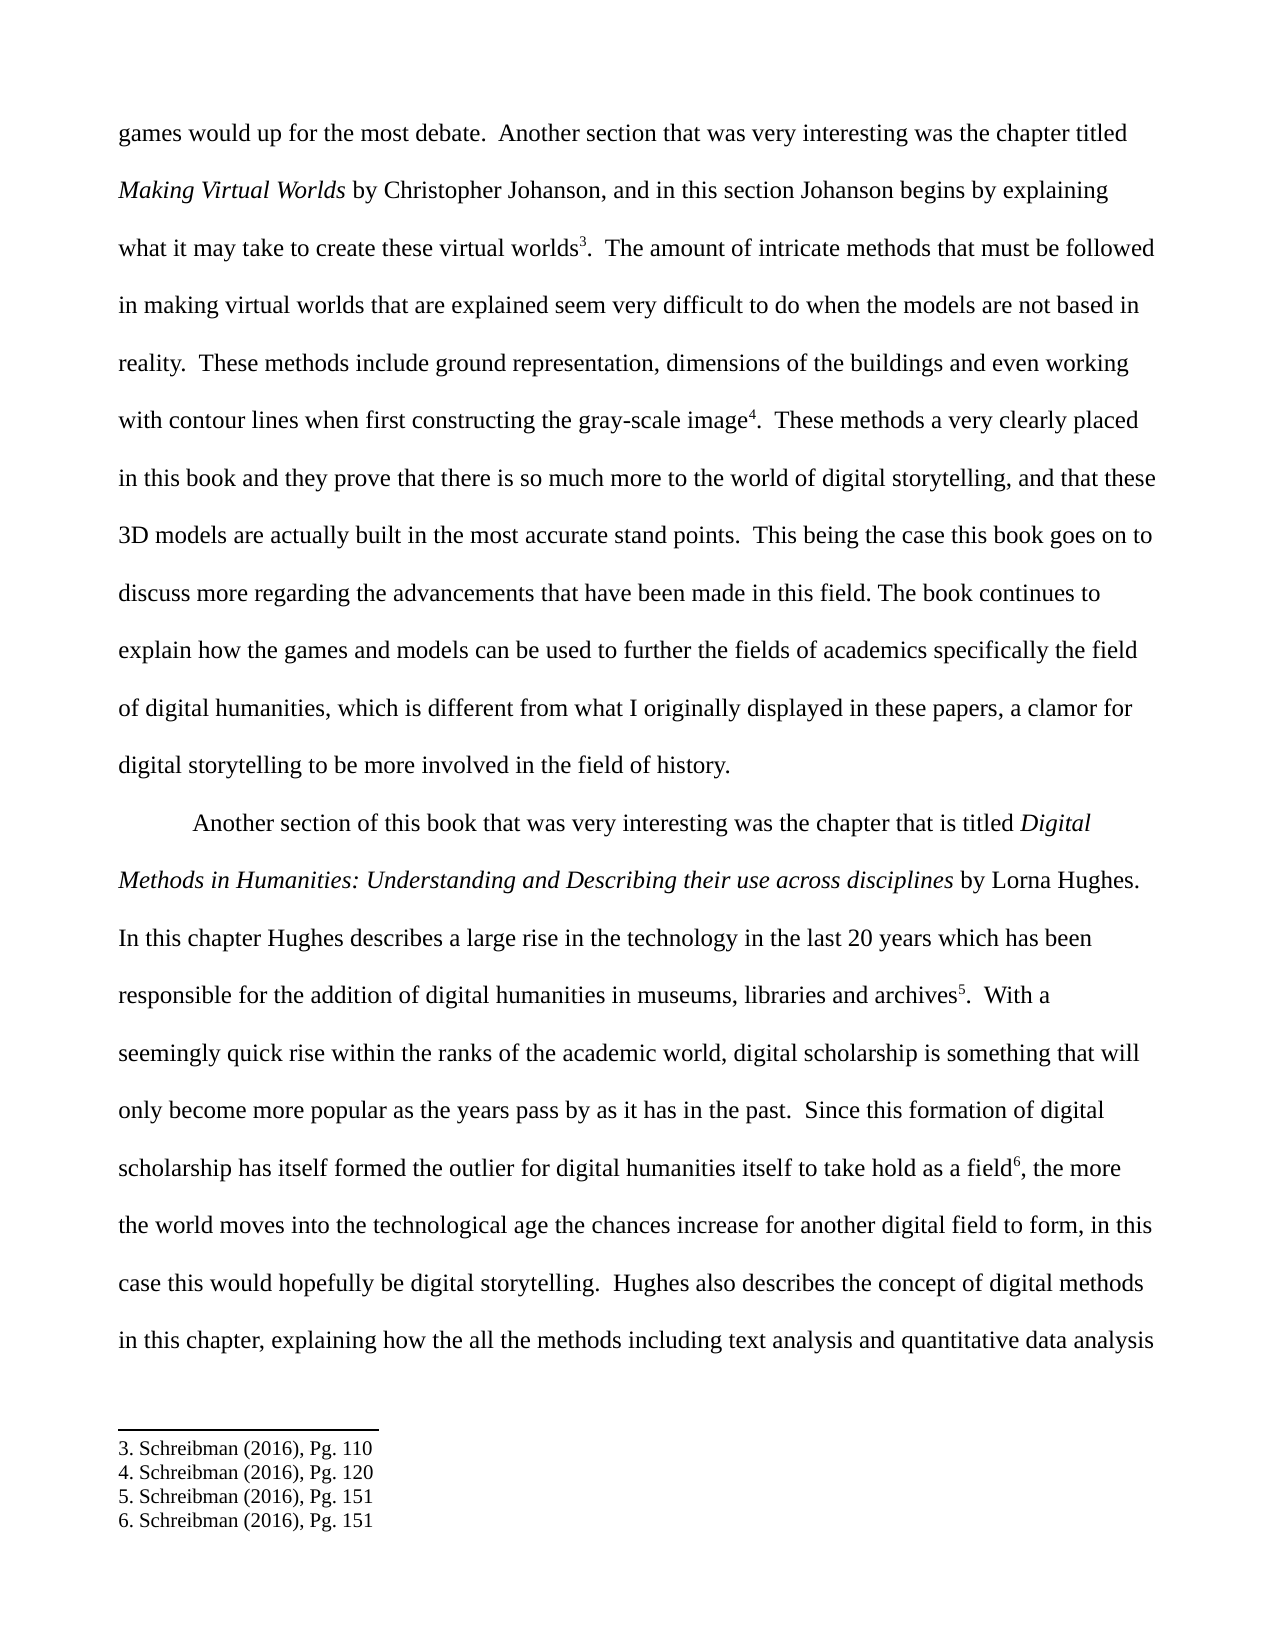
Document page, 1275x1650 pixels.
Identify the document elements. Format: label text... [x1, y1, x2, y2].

text . Schreibman (2016), Pg. 110 [118, 1436, 1157, 1460]
text Another section of this book that was very interesting was the chapter that is titled Digital Methods in Humanities: Understanding and Describing their use across disciplines by Lorna Hughes. In this chapter Hughes describes a large rise in the technology in the last 20 years which has been responsible for the addition of digital humanities in museums, libraries and archives. With a seemingly quick rise within the ranks of the academic world, digital scholarship is something that will only become more popular as the years pass by as it has in the past. Since this formation of digital scholarship has itself formed the outlier for digital humanities itself to take hold as a field, the more the world moves into the technological age the chances increase for another digital field to form, in this case this would hopefully be digital storytelling. Hughes also describes the concept of digital methods in this chapter, explaining how the all the methods including text analysis and quantitative data analysis [118, 808, 1157, 1354]
text . Schreibman (2016), Pg. 151 [118, 1508, 1157, 1532]
text games would up for the most debate. Another section that was very interesting was the chapter titled Making Virtual Worlds by Christopher Johanson, and in this section Johanson begins by explaining what it may take to create these virtual worlds. The amount of intricate methods that must be followed in making virtual worlds that are explained seem very difficult to do when the models are not based in reality. These methods include ground representation, dimensions of the buildings and even working with contour lines when first constructing the gray-scale image. These methods a very clearly placed in this book and they prove that there is so much more to the world of digital storytelling, and that these 3D models are actually built in the most accurate stand points. This being the case this book goes on to discuss more regarding the advancements that have been made in this field. The book continues to explain how the games and models can be used to further the fields of academics specifically the field of digital humanities, which is different from what I originally displayed in these papers, a clamor for digital storytelling to be more involved in the field of history. [118, 118, 1157, 779]
text . Schreibman (2016), Pg. 151 [118, 1484, 1157, 1508]
text . Schreibman (2016), Pg. 120 [118, 1460, 1157, 1484]
